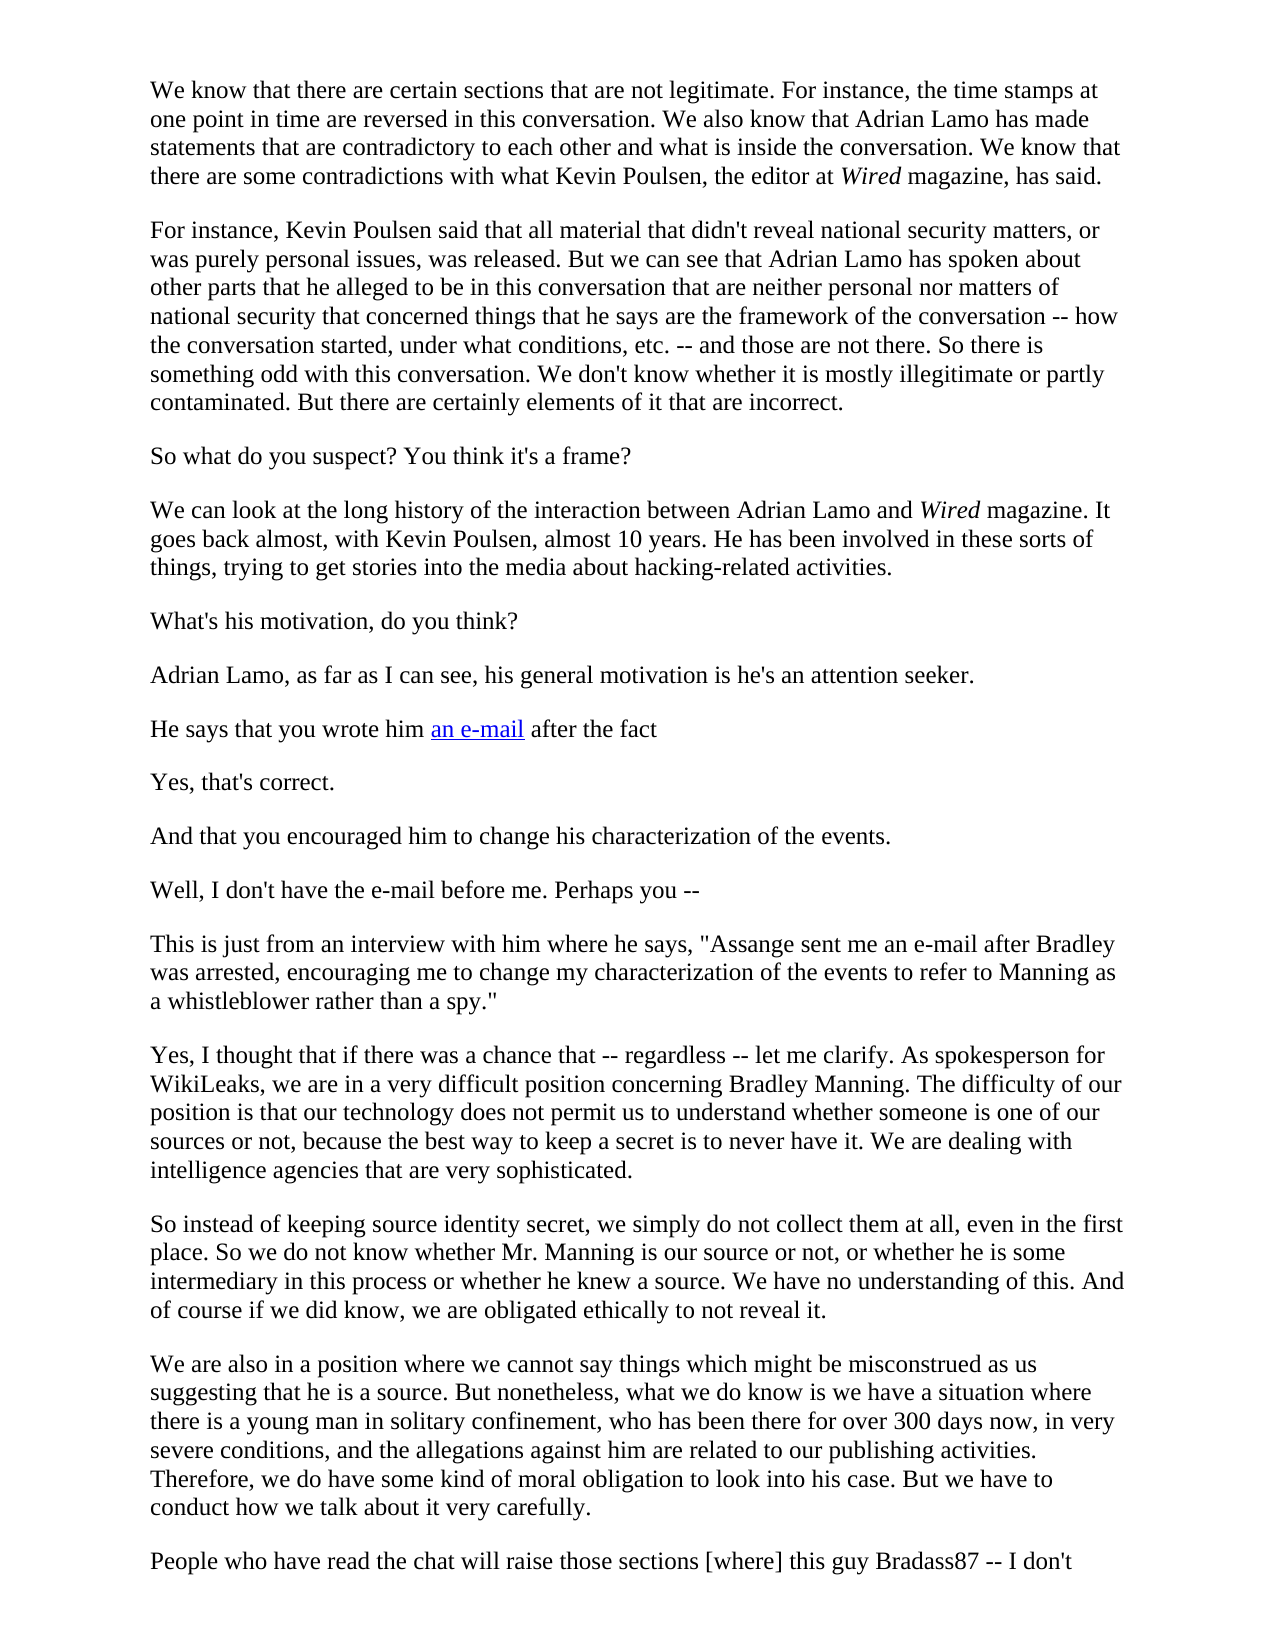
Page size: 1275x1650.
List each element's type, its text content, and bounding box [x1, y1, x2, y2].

text This is just from an interview with him where he says, "Assange sent me an e-mail after Bradley was arrested, encouraging me to change my characterization of the events to refer to Manning as a whistleblower rather than a spy." [150, 929, 1125, 1015]
text Yes, that's correct. [150, 767, 1125, 796]
text Yes, I thought that if there was a chance that -- regardless -- let me clarify. As spokesperson for WikiLeaks, we are in a very difficult position concerning Bradley Manning. The difficulty of our position is that our technology does not permit us to understand whether someone is one of our sources or not, because the best way to keep a secret is to never have it. We are dealing with intelligence agencies that are very sophisticated. [150, 1040, 1125, 1184]
text We are also in a position where we cannot say things which might be misconstrued as us suggesting that he is a source. But nonetheless, what we do know is we have a situation where there is a young man in solitary confinement, who has been there for over 300 days now, in very severe conditions, and the allegations against him are related to our publishing activities. Therefore, we do have some kind of moral obligation to look into his case. But we have to conduct how we talk about it very carefully. [150, 1349, 1125, 1521]
text For instance, Kevin Poulsen said that all material that didn't reveal national security matters, or was purely personal issues, was released. But we can see that Adrian Lamo has spoken about other parts that he alleged to be in this conversation that are neither personal nor matters of national security that concerned things that he says are the framework of the conversation -- how the conversation started, under what conditions, etc. -- and those are not there. So there is something odd with this conversation. We don't know whether it is mostly illegitimate or partly contaminated. But there are certainly elements of it that are incorrect. [150, 215, 1125, 416]
text So what do you suspect? You think it's a frame? [150, 441, 1125, 470]
text So instead of keeping source identity secret, we simply do not collect them at all, even in the first place. So we do not know whether Mr. Manning is our source or not, or whether he is some intermediary in this process or whether he knew a source. We have no understanding of this. And of course if we did know, we are obligated ethically to not reveal it. [150, 1209, 1125, 1324]
text He says that you wrote him an e-mail after the fact [150, 714, 1125, 742]
text Well, I don't have the e-mail before me. Perhaps you -- [150, 875, 1125, 904]
text Adrian Lamo, as far as I can see, his general motivation is he's an attention seeker. [150, 660, 1125, 689]
text We know that there are certain sections that are not legitimate. For instance, the time stamps at one point in time are reversed in this conversation. We also know that Adrian Lamo has made statements that are contradictory to each other and what is inside the conversation. We know that there are some contradictions with what Kevin Poulsen, the editor at Wired magazine, has said. [150, 75, 1125, 190]
text We can look at the long history of the interaction between Adrian Lamo and Wired magazine. It goes back almost, with Kevin Poulsen, almost 10 years. He has been involved in these sorts of things, trying to get stories into the media about hacking-related activities. [150, 495, 1125, 581]
text And that you encouraged him to change his characterization of the events. [150, 821, 1125, 850]
text What's his motivation, do you think? [150, 606, 1125, 635]
text People who have read the chat will raise those sections [where] this guy Bradass87 -- I don't [150, 1546, 1125, 1575]
